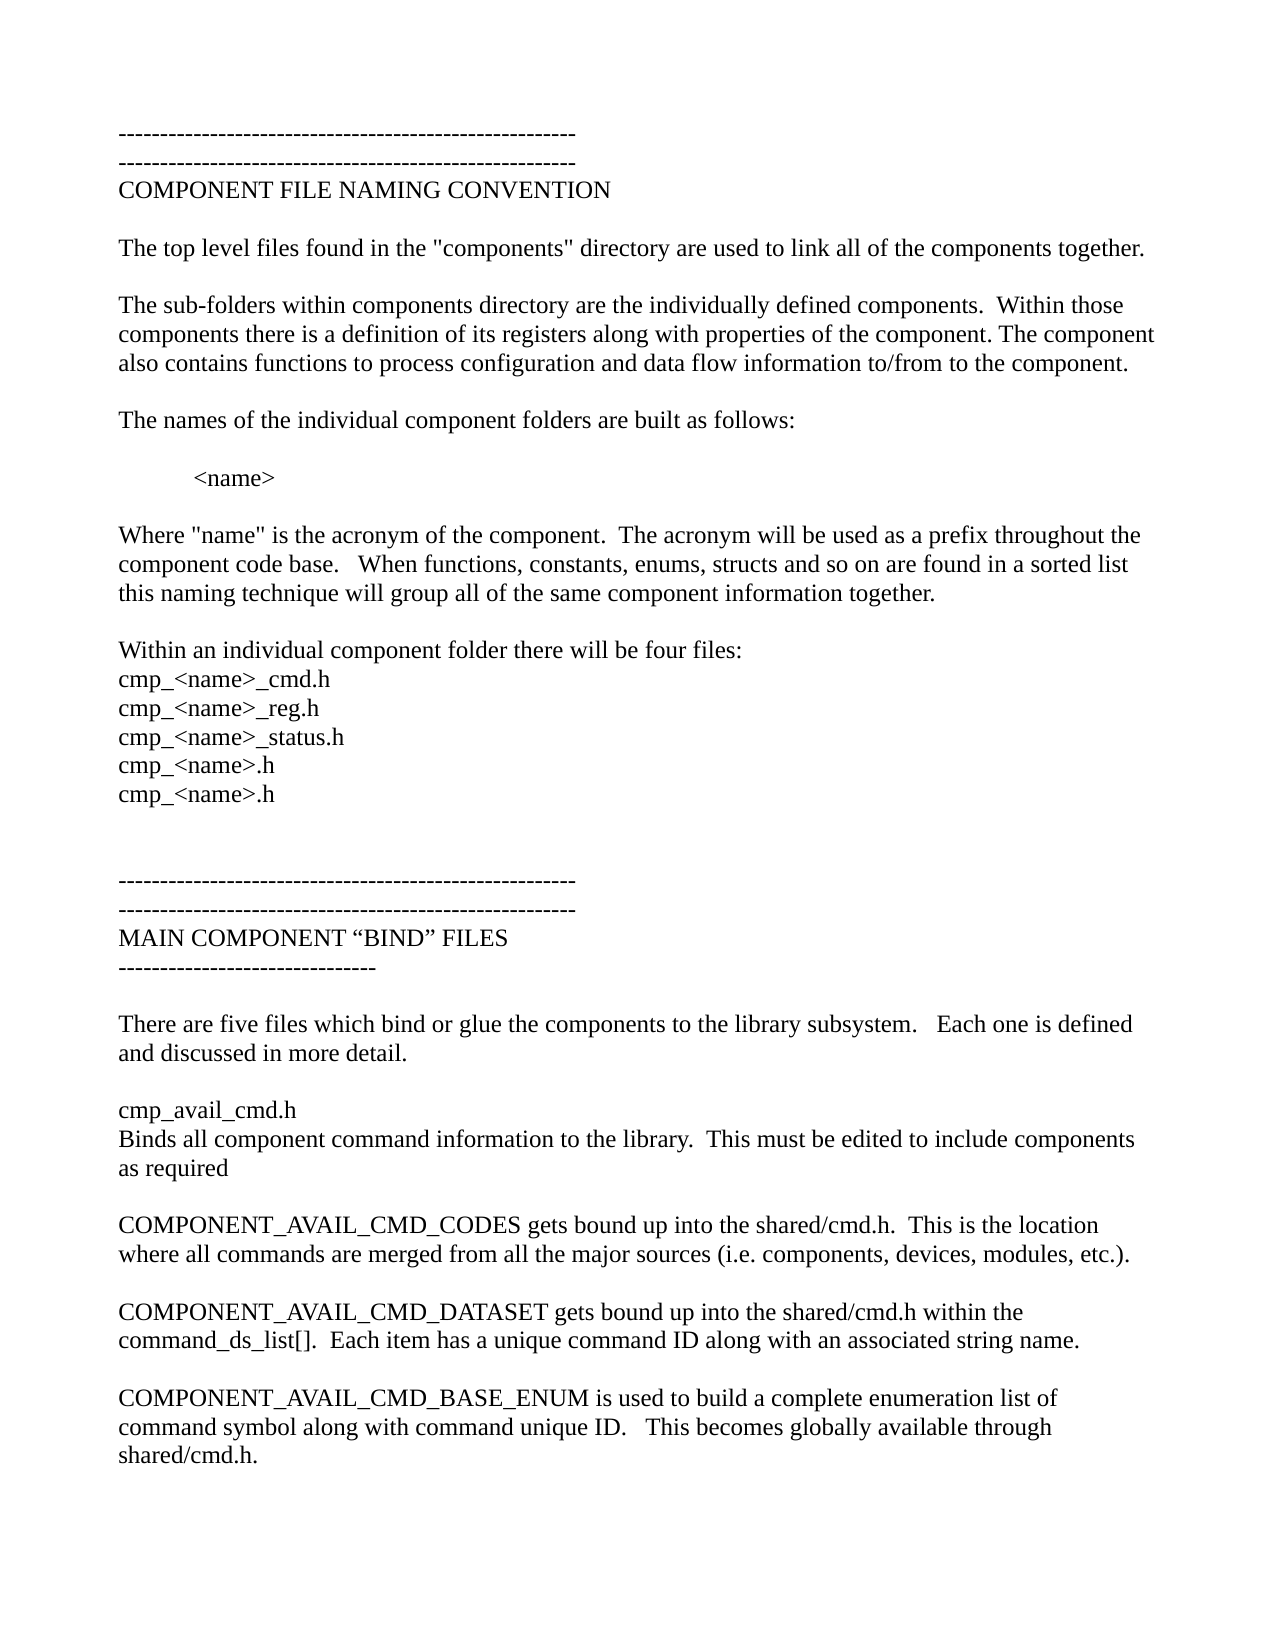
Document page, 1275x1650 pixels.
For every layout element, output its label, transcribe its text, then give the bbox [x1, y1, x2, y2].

text ------------------------------------------------------- [118, 118, 1157, 147]
text <name> [118, 463, 1157, 492]
text cmp_<name>_status.h [118, 722, 1157, 751]
text There are five files which bind or glue the components to the library subsystem. Each one is defined and discussed in more detail. [118, 1009, 1157, 1067]
text cmp_<name>.h [118, 779, 1157, 808]
text COMPONENT_AVAIL_CMD_DATASET gets bound up into the shared/cmd.h within the command_ds_list[]. Each item has a unique command ID along with an associated string name. [118, 1297, 1157, 1354]
text cmp_<name>_cmd.h [118, 664, 1157, 693]
text ------------------------------------------------------- [118, 147, 1157, 176]
text The sub-folders within components directory are the individually defined components. Within those components there is a definition of its registers along with properties of the component. The component also contains functions to process configuration and data flow information to/from to the component. [118, 291, 1157, 377]
text COMPONENT FILE NAMING CONVENTION [118, 176, 1157, 204]
text ------------------------------------------------------- [118, 894, 1157, 923]
text Where "name" is the acronym of the component. The acronym will be used as a prefix throughout the component code base. When functions, constants, enums, structs and so on are found in a sorted list this naming technique will group all of the same component information together. [118, 521, 1157, 607]
text Binds all component command information to the library. This must be edited to include components as required [118, 1124, 1157, 1182]
text COMPONENT_AVAIL_CMD_CODES gets bound up into the shared/cmd.h. This is the location where all commands are merged from all the major sources (i.e. components, devices, modules, etc.). [118, 1211, 1157, 1268]
text The top level files found in the "components" directory are used to link all of the components together. [118, 233, 1157, 262]
text ------------------------------- [118, 952, 1157, 981]
text ------------------------------------------------------- [118, 866, 1157, 894]
text Within an individual component folder there will be four files: [118, 636, 1157, 664]
text cmp_<name>_reg.h [118, 693, 1157, 722]
text COMPONENT_AVAIL_CMD_BASE_ENUM is used to build a complete enumeration list of command symbol along with command unique ID. This becomes globally available through shared/cmd.h. [118, 1383, 1157, 1469]
text cmp_<name>.h [118, 751, 1157, 779]
text The names of the individual component folders are built as follows: [118, 406, 1157, 434]
text cmp_avail_cmd.h [118, 1096, 1157, 1124]
text MAIN COMPONENT “BIND” FILES [118, 923, 1157, 952]
